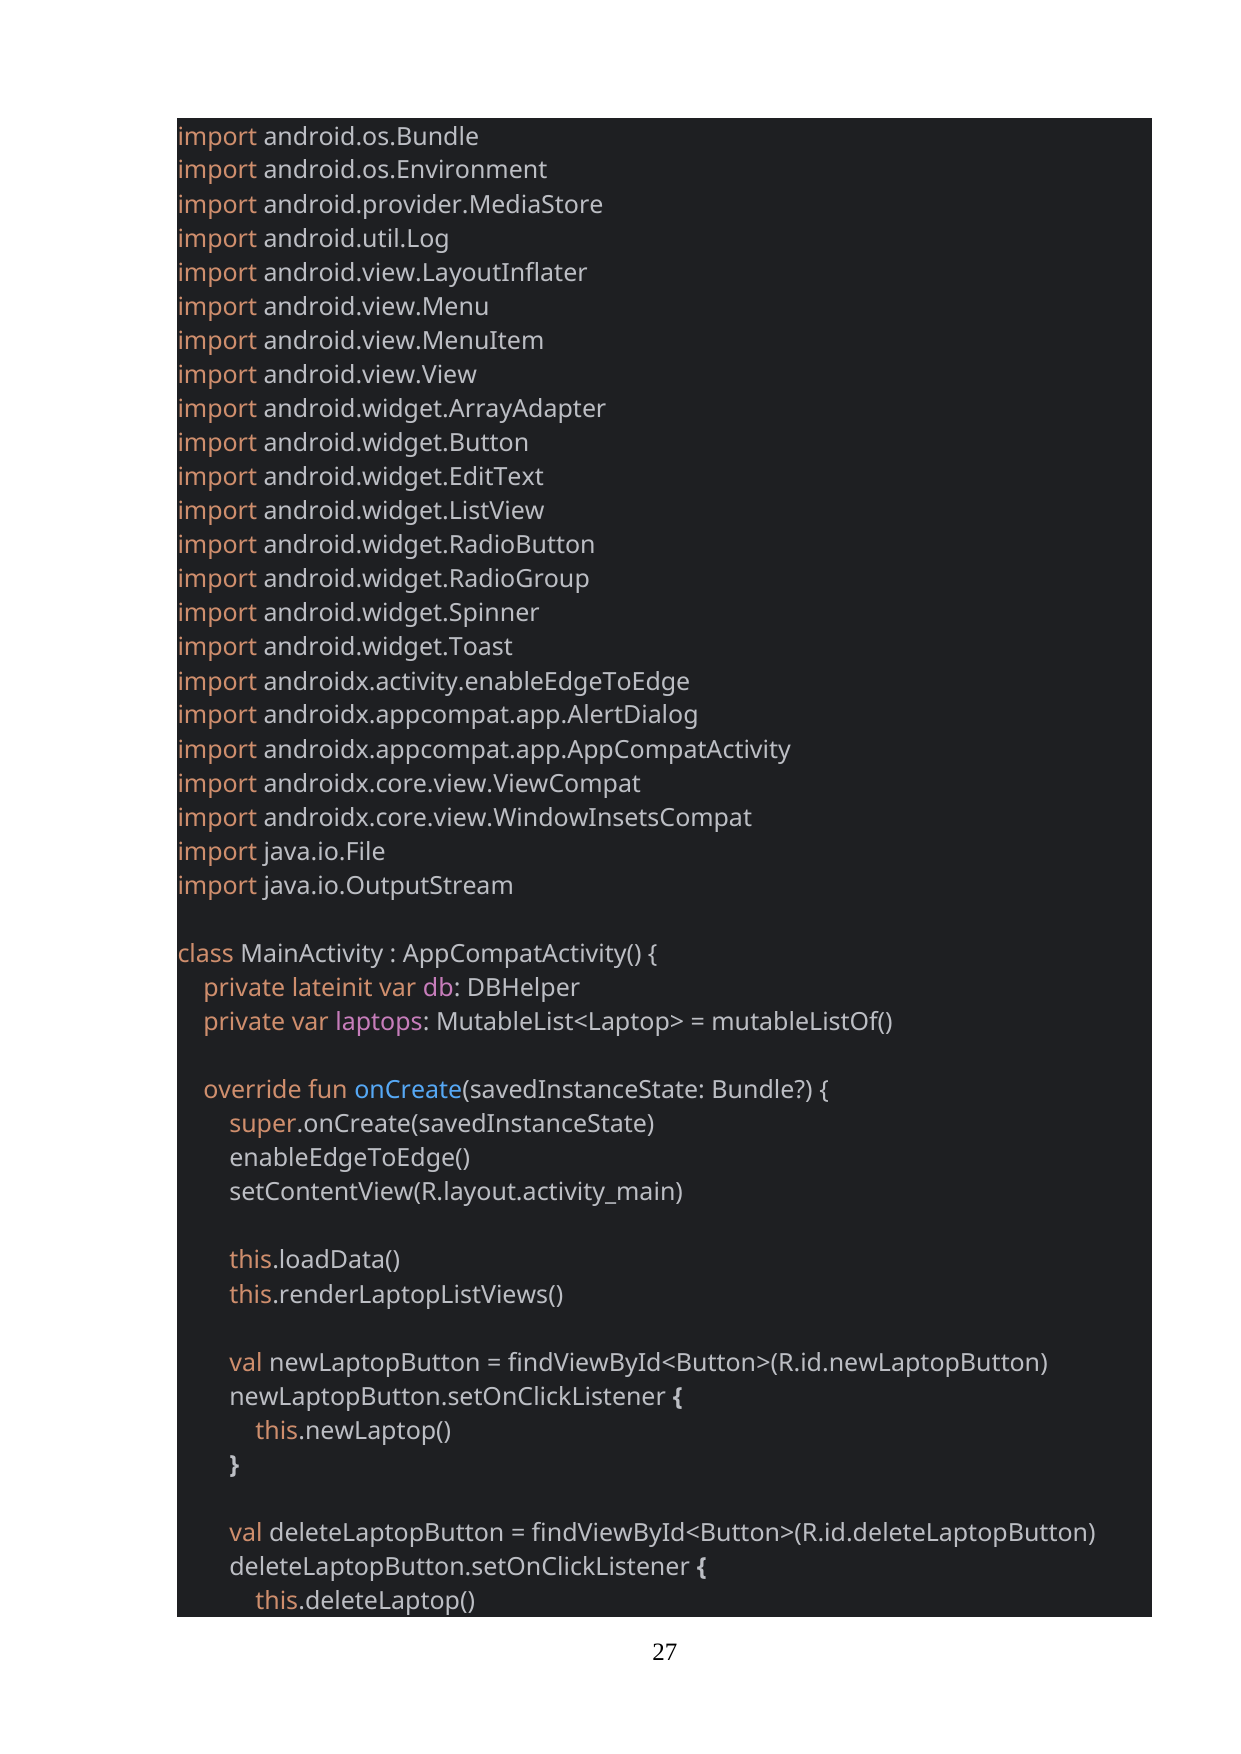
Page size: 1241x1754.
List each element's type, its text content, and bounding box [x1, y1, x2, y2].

text import android.os.Bundle import android.os.Environment import android.provider.MediaStore import android.util.Log import android.view.LayoutInflater import android.view.Menu import android.view.MenuItem import android.view.View import android.widget.ArrayAdapter import android.widget.Button import android.widget.EditText import android.widget.ListView import android.widget.RadioButton import android.widget.RadioGroup import android.widget.Spinner import android.widget.Toast import androidx.activity.enableEdgeToEdge import androidx.appcompat.app.AlertDialog import androidx.appcompat.app.AppCompatActivity import androidx.core.view.ViewCompat import androidx.core.view.WindowInsetsCompat import java.io.File import java.io.OutputStream class MainActivity : AppCompatActivity() { private lateinit var db: DBHelper private var laptops: MutableList<Laptop> = mutableListOf() override fun onCreate(savedInstanceState: Bundle?) { super.onCreate(savedInstanceState) enableEdgeToEdge() setContentView(R.layout.activity_main) this.loadData() this.renderLaptopListViews() val newLaptopButton = findViewById<Button>(R.id.newLaptopButton) newLaptopButton.setOnClickListener { this.newLaptop() } val deleteLaptopButton = findViewById<Button>(R.id.deleteLaptopButton) deleteLaptopButton.setOnClickListener { this.deleteLaptop() [177, 118, 1152, 1617]
